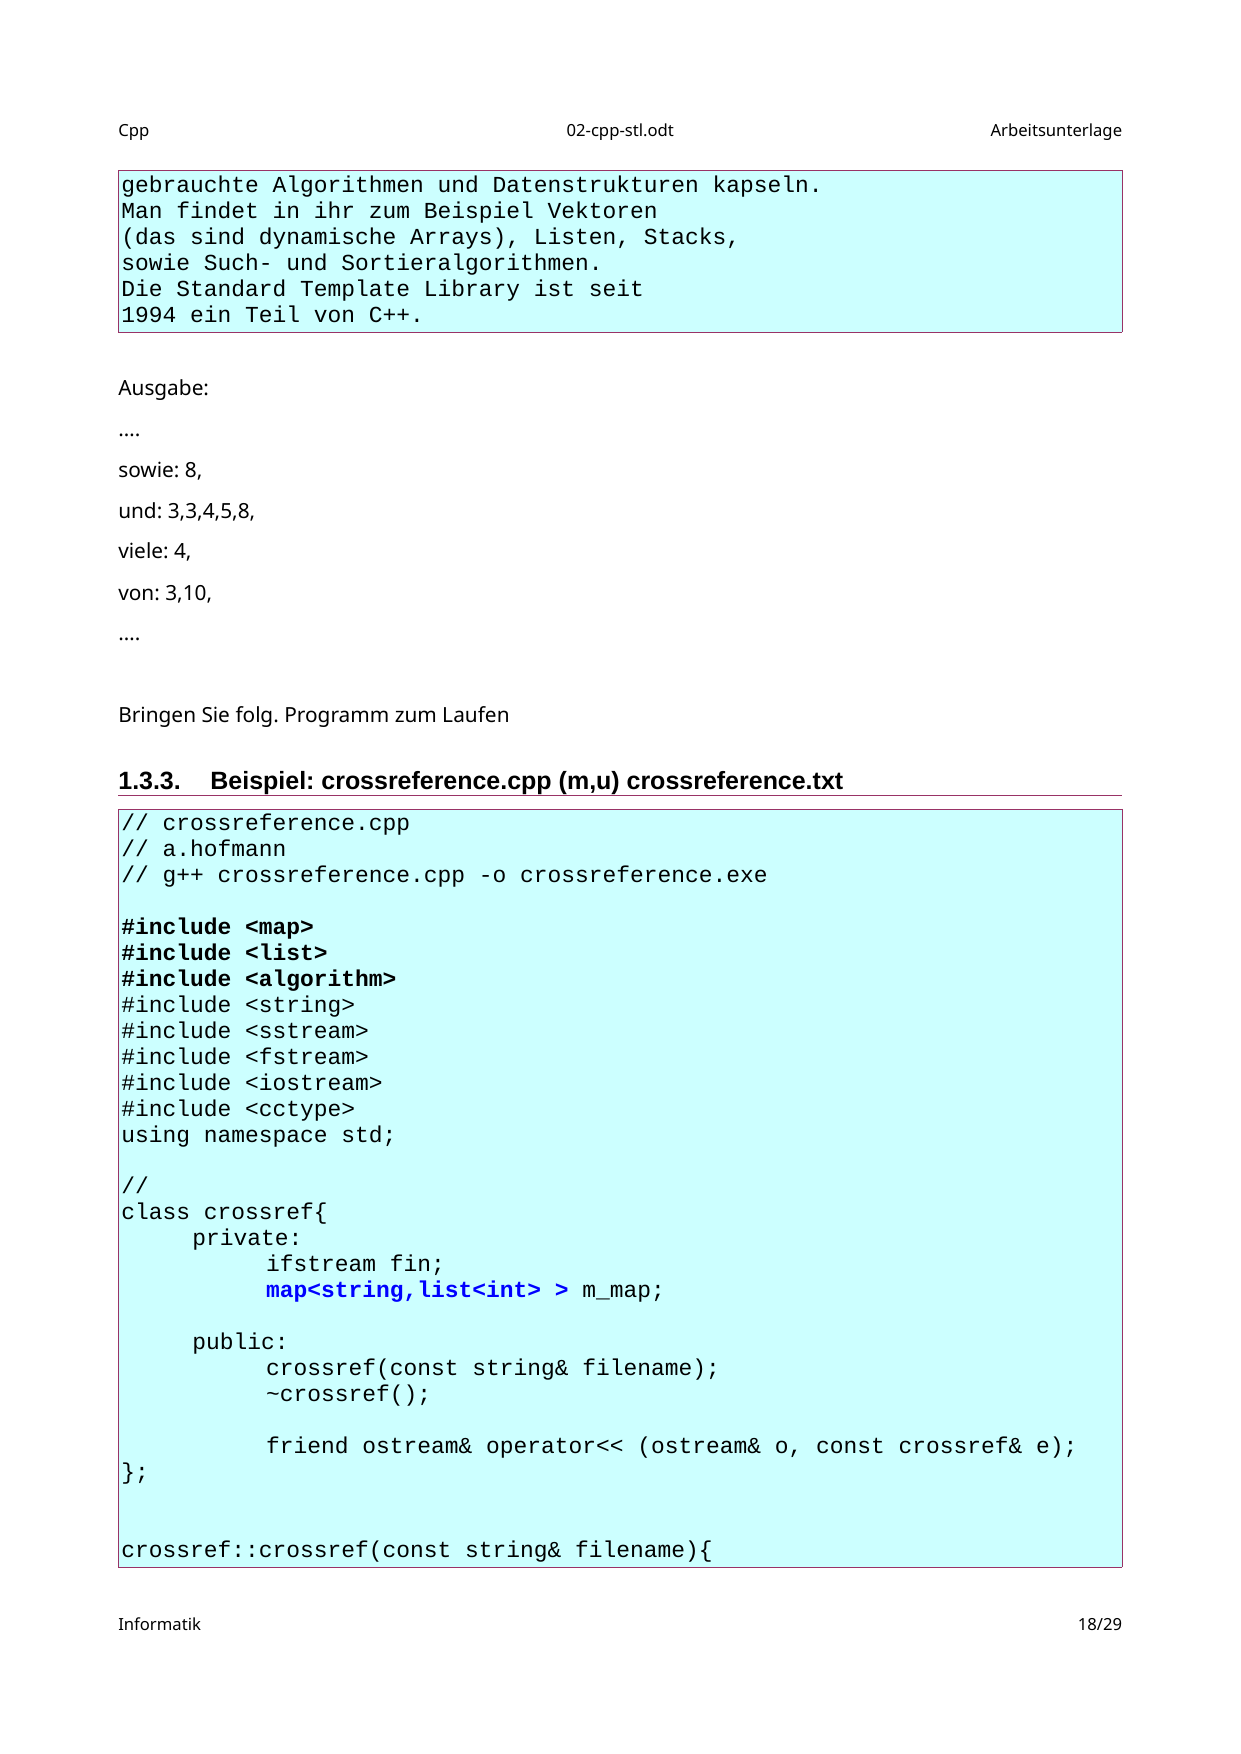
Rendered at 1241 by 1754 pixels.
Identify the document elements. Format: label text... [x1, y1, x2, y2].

text gebrauchte Algorithmen und Datenstrukturen kapseln. [119, 171, 1122, 196]
text #include <iostream> [119, 1068, 1122, 1094]
text crossref::crossref(const string& filename){ [119, 1535, 1122, 1567]
text 1994 ein Teil von C++. [119, 300, 1122, 332]
text #include <fstream> [119, 1042, 1122, 1068]
text #include <string> [119, 990, 1122, 1016]
text // g++ crossreference.cpp -o crossreference.exe [119, 861, 1122, 886]
text viele: 4, [118, 537, 1122, 565]
text Ausgabe: [118, 373, 1122, 401]
text sowie: 8, [118, 455, 1122, 483]
text }; [119, 1457, 1122, 1483]
text ifstream fin; [119, 1249, 1122, 1276]
text public: [119, 1327, 1122, 1353]
text (das sind dynamische Arrays), Listen, Stacks, [119, 222, 1122, 248]
text und: 3,3,4,5,8, [118, 496, 1122, 524]
text Die Standard Template Library ist seit [119, 274, 1122, 300]
text #include <algorithm> [119, 964, 1122, 990]
text von: 3,10, [118, 578, 1122, 606]
text // crossreference.cpp [119, 810, 1122, 834]
text using namespace std; [119, 1120, 1122, 1146]
text #include <map> [119, 912, 1122, 938]
text #include <list> [119, 938, 1122, 964]
text map<string,list<int> > m_map; [119, 1276, 1122, 1301]
text crossref(const string& filename); [119, 1353, 1122, 1379]
text // [119, 1172, 1122, 1198]
subtitle Beispiel: crossreference.cpp (m,u) crossreference.txt [118, 766, 1122, 795]
text class crossref{ [119, 1198, 1122, 1224]
text friend ostream& operator<< (ostream& o, const crossref& e); [119, 1431, 1122, 1457]
text Man findet in ihr zum Beispiel Vektoren [119, 196, 1122, 222]
text sowie Such- und Sortieralgorithmen. [119, 248, 1122, 274]
text private: [119, 1224, 1122, 1249]
text #include <sstream> [119, 1016, 1122, 1042]
text …. [118, 618, 1122, 647]
text Bringen Sie folg. Programm zum Laufen [118, 700, 1122, 729]
text // a.hofmann [119, 834, 1122, 861]
text #include <cctype> [119, 1094, 1122, 1120]
text ~crossref(); [119, 1379, 1122, 1405]
text …. [118, 414, 1122, 442]
